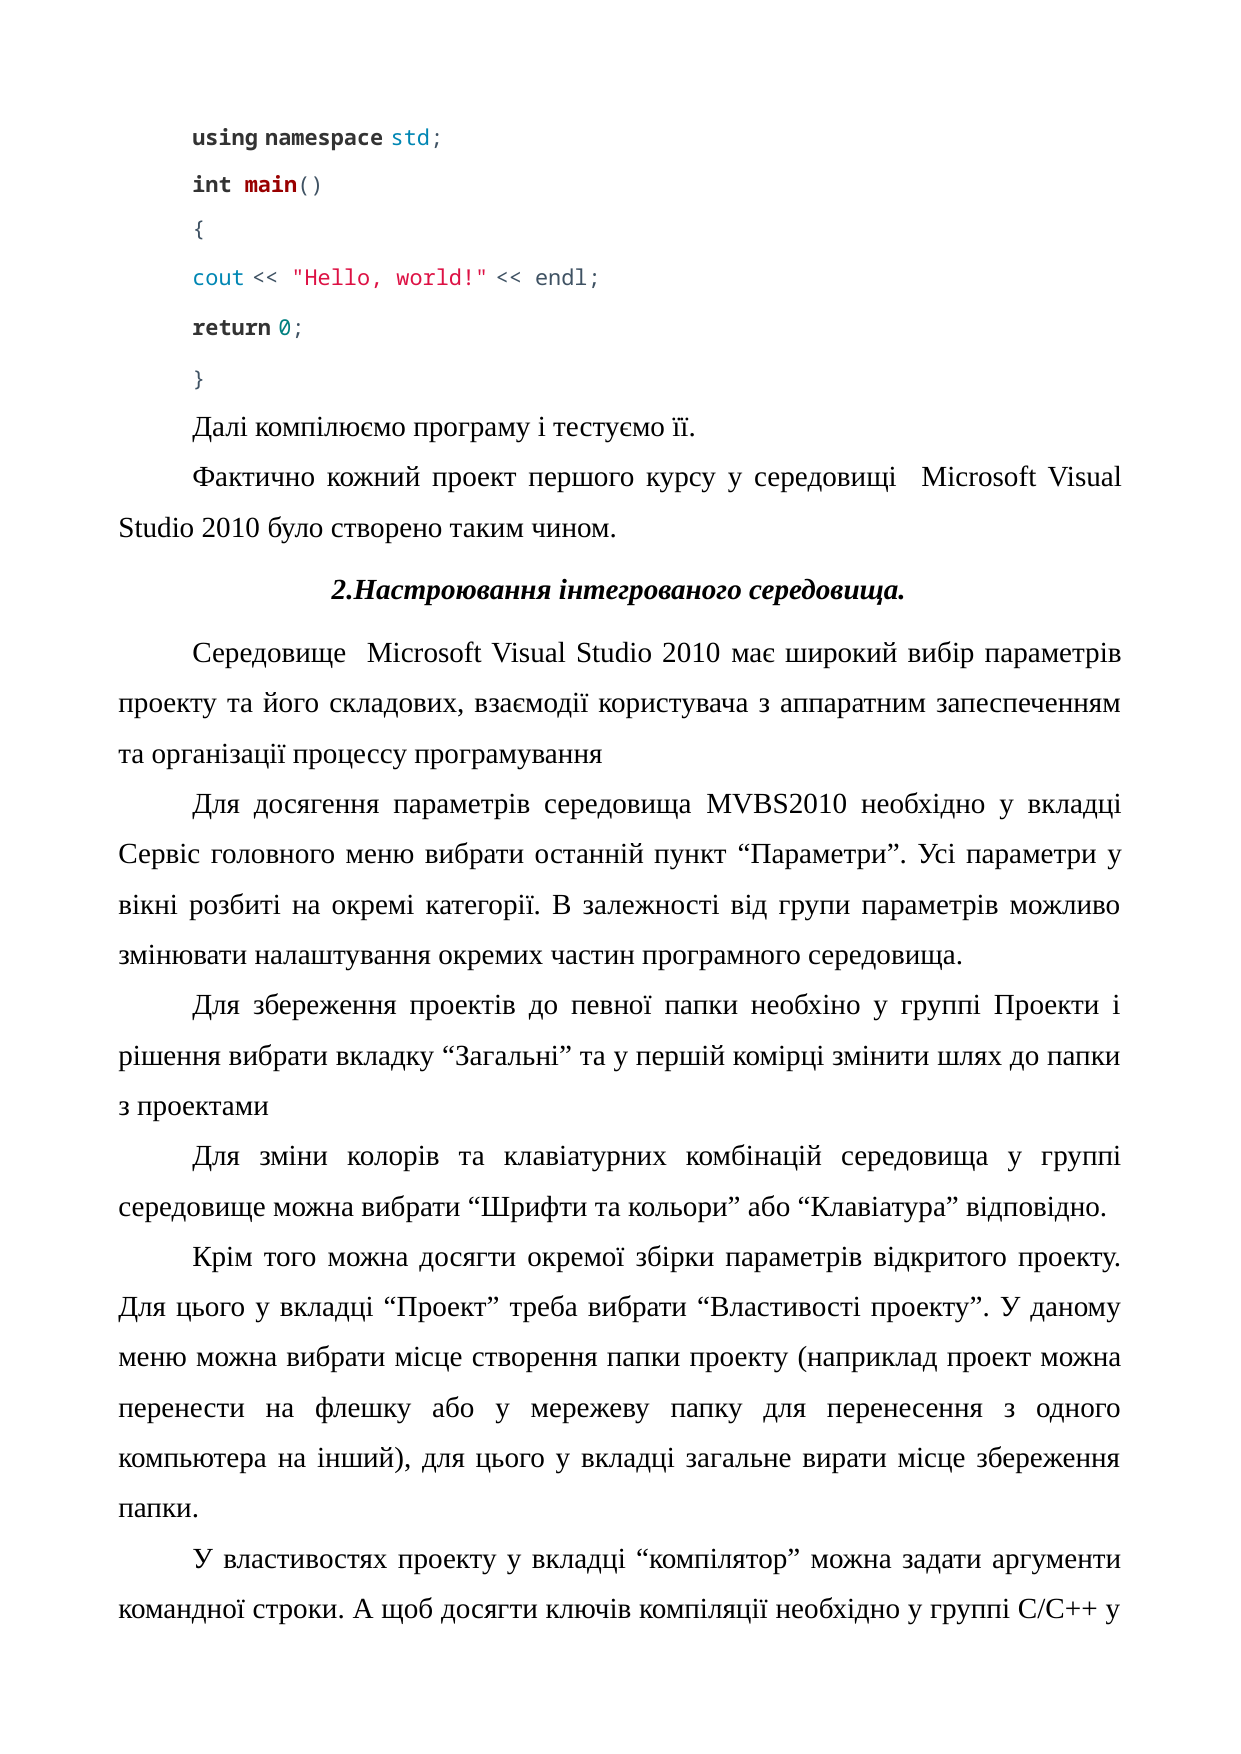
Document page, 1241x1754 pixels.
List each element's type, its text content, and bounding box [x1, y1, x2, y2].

text Фактично кожний проект першого курсу у середовищі Microsoft Visual Studio 2010 було створено таким чином. [118, 459, 1122, 543]
text { [118, 213, 1122, 243]
text cout << "Hello, world!" << endl; [118, 258, 1122, 292]
text using namespace std; [118, 118, 1122, 152]
subtitle 2.Настроювання інтегрованого середовища. [118, 572, 1122, 606]
text int main() [118, 168, 1122, 198]
text Для досягення параметрів середовища MVBS2010 необхідно у вкладці Сервіс головного меню вибрати останній пункт “Параметри”. Усі параметри у вікні розбиті на окремі категорії. В залежності від групи параметрів можливо змінювати налаштування окремих частин програмного середовища. [118, 786, 1122, 971]
text Для зміни колорів та клавіатурних комбінацій середовища у группі середовище можна вибрати “Шрифти та кольори” або “Клавіатура” відповідно. [118, 1138, 1122, 1222]
text У властивостях проекту у вкладці “компілятор” можна задати аргументи командної строки. А щоб досягти ключів компіляції необхідно у группі С/С++ у [118, 1541, 1122, 1625]
text } [118, 359, 1122, 392]
text return 0; [118, 308, 1122, 342]
text Крім того можна досягти окремої збірки параметрів відкритого проекту. Для цього у вкладці “Проект” треба вибрати “Властивості проекту”. У даному меню можна вибрати місце створення папки проекту (наприклад проект можна перенести на флешку або у мережеву папку для перенесення з одного компьютера на інший), для цього у вкладці загальне вирати місце збереження папки. [118, 1239, 1122, 1524]
text Середовище Microsoft Visual Studio 2010 має широкий вибір параметрів проекту та його складових, взаємодії користувача з аппаратним запеспеченням та організації процессу програмування [118, 635, 1122, 769]
text Далі компілюємо програму і тестуємо її. [118, 409, 1122, 443]
text Для збереження проектів до певної папки необхіно у группі Проекти і рішення вибрати вкладку “Загальні” та у першій комірці змінити шлях до папки з проектами [118, 987, 1122, 1122]
